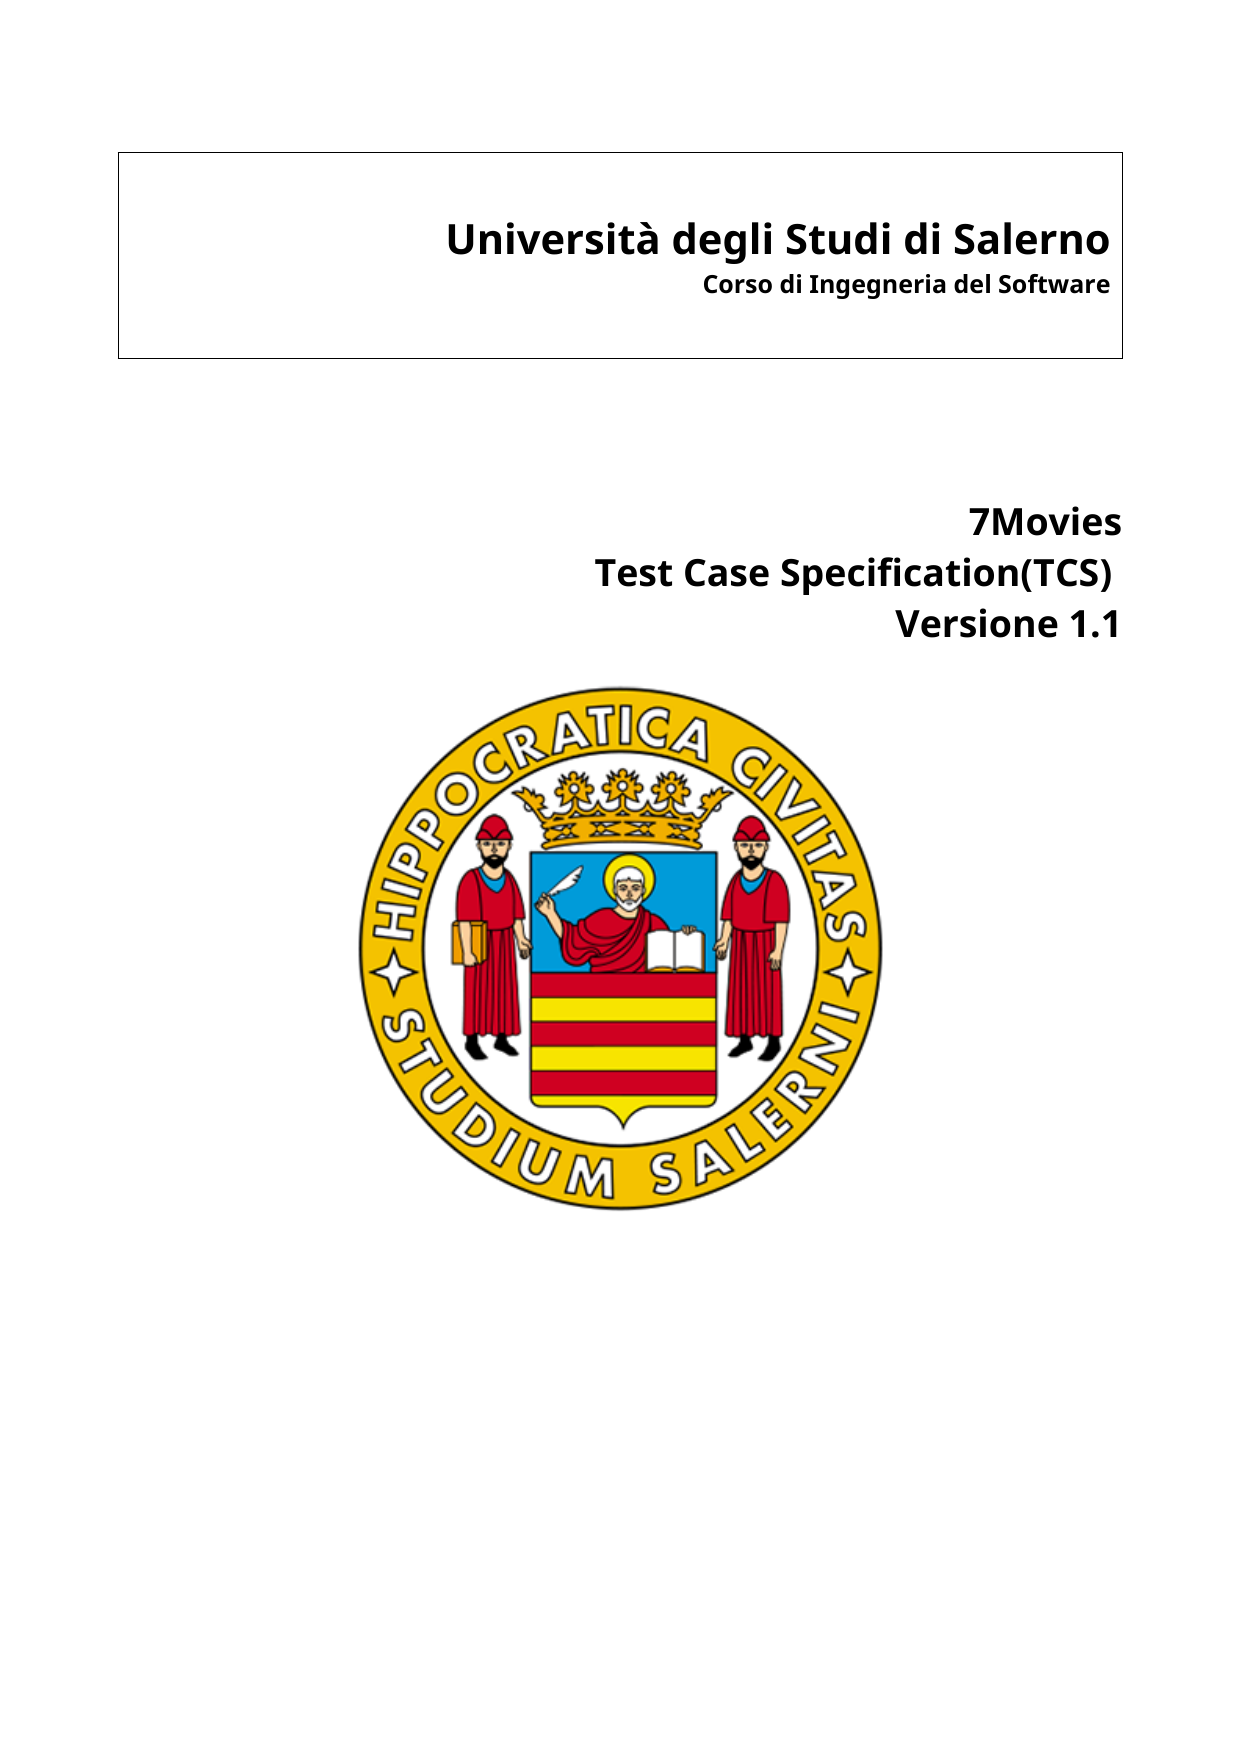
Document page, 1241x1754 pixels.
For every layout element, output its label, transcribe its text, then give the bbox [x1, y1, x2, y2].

picture [346, 673, 894, 1221]
text 7Movies Test Case Specification(TCS) Versione 1.1 [118, 495, 1122, 673]
table_header Università degli Studi di Salerno Corso di Ingegneria del Software [119, 153, 1122, 358]
